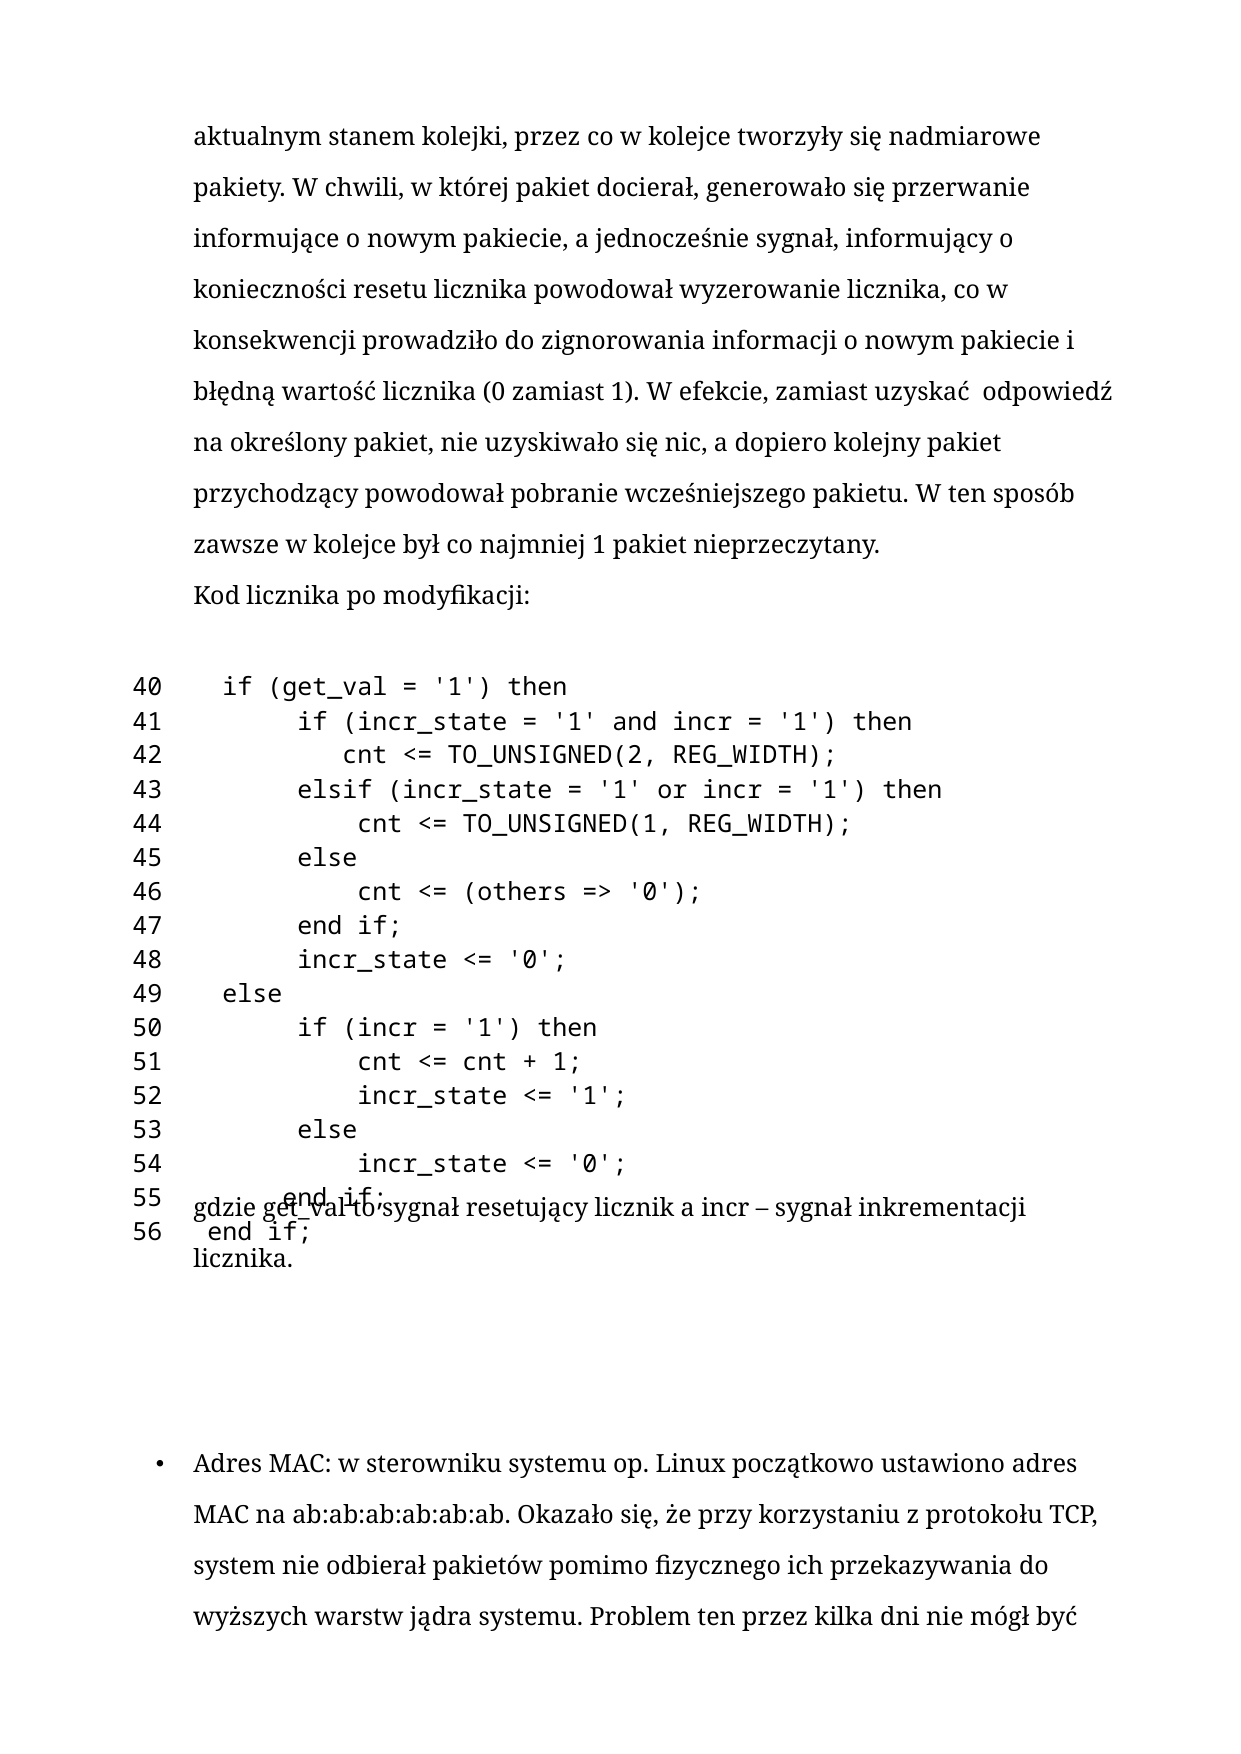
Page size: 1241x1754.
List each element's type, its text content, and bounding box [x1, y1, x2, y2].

list Adres MAC: w sterowniku systemu op. Linux początkowo ustawiono adres MAC na ab:ab:ab:ab:ab:ab. Okazało się, że przy korzystaniu z protokołu TCP, system nie odbierał pakietów pomimo fizycznego ich przekazywania do wyższych warstw jądra systemu. Problem ten przez kilka dni nie mógł być [156, 1445, 1122, 1632]
list Kod licznika po modyfikacji: [156, 577, 1122, 612]
list aktualnym stanem kolejki, przez co w kolejce tworzyły się nadmiarowe pakiety. W chwili, w której pakiet docierał, generowało się przerwanie informujące o nowym pakiecie, a jednocześnie sygnał, informujący o konieczności resetu licznika powodował wyzerowanie licznika, co w konsekwencji prowadziło do zignorowania informacji o nowym pakiecie i błędną wartość licznika (0 zamiast 1). W efekcie, zamiast uzyskać odpowiedź na określony pakiet, nie uzyskiwało się nic, a dopiero kolejny pakiet przychodzący powodował pobranie wcześniejszego pakietu. W ten sposób zawsze w kolejce był co najmniej 1 pakiet nieprzeczytany. [156, 118, 1122, 561]
list gdzie get_val to sygnał resetujący licznik a incr – sygnał inkrementacji licznika. [156, 1190, 1122, 1275]
